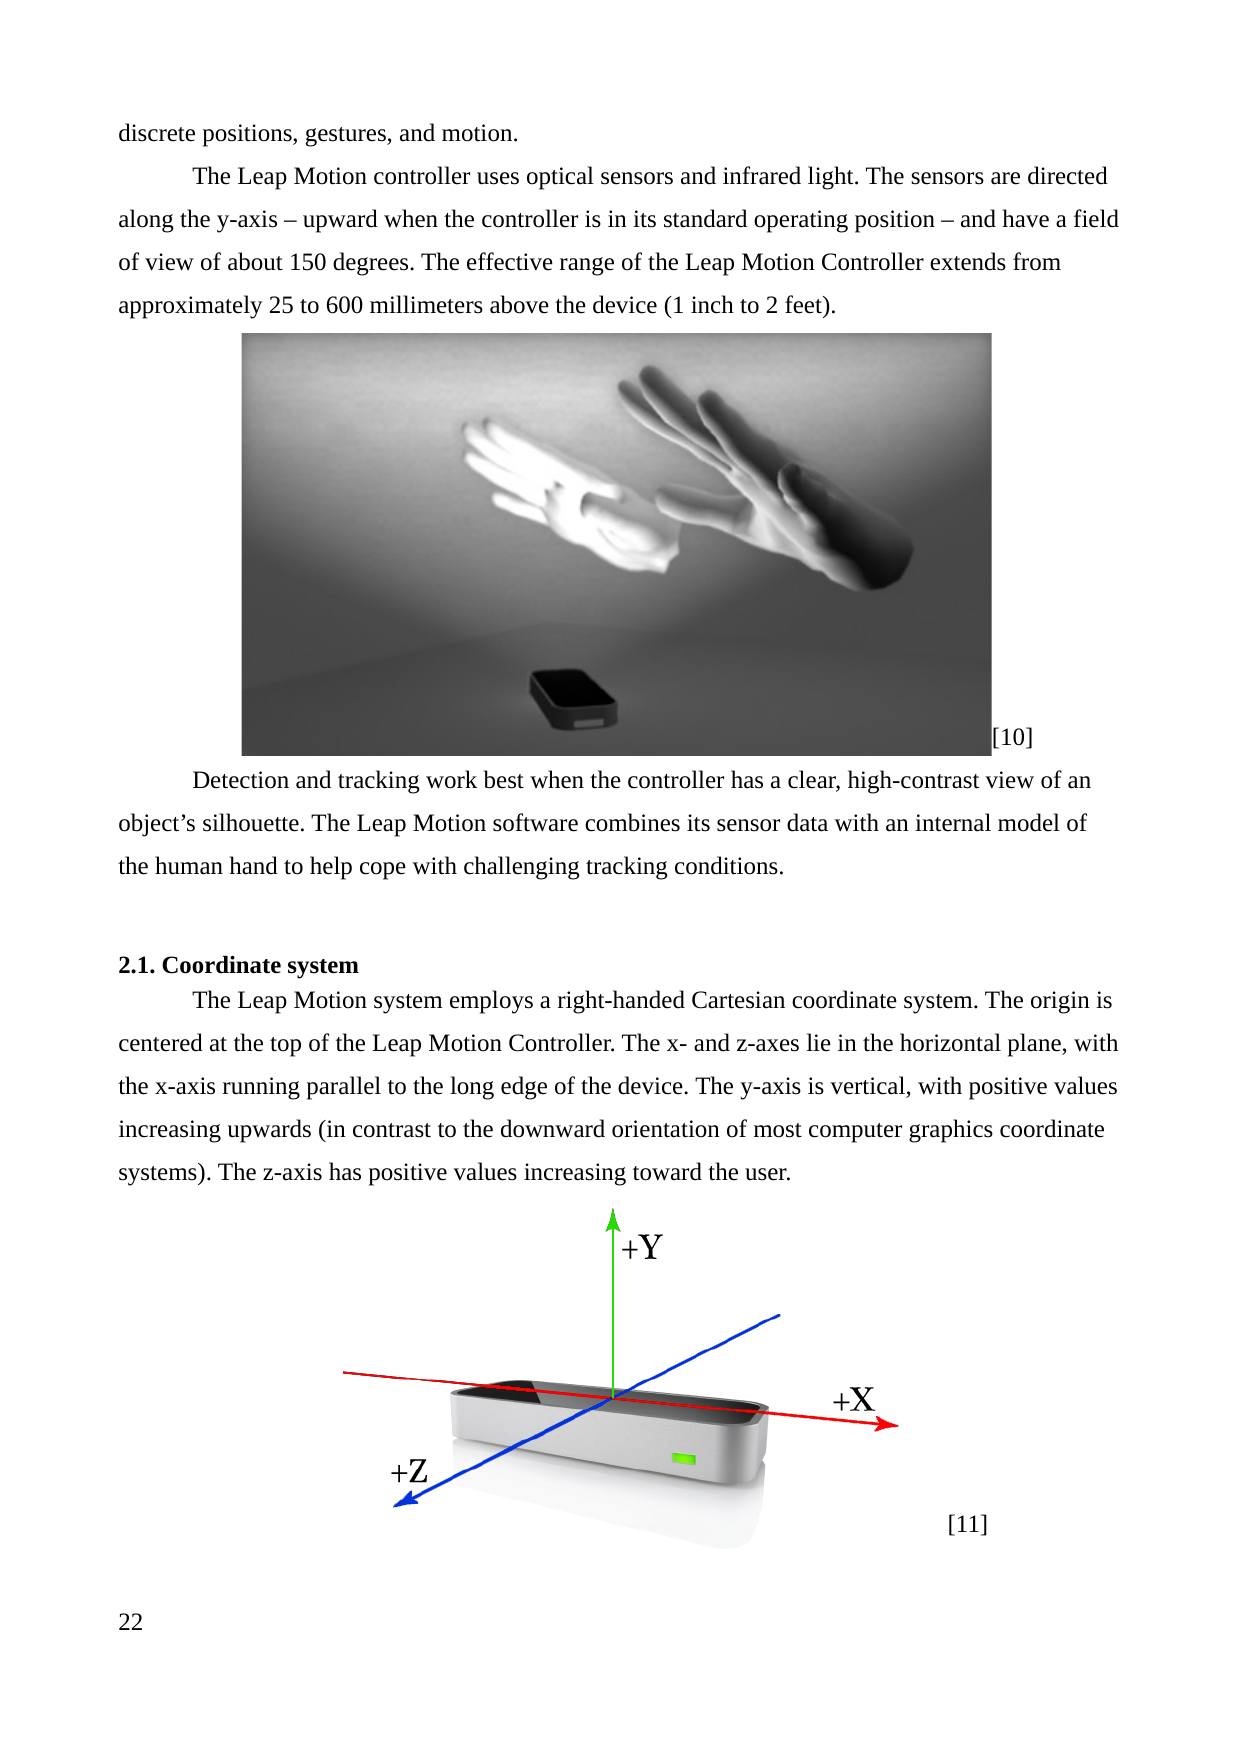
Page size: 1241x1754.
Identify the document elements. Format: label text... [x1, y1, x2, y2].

text [10] [992, 722, 1122, 751]
picture [241, 333, 992, 756]
text Detection and tracking work best when the controller has a clear, high-contrast view of an object’s silhouette. The Leap Motion software combines its sensor data with an internal model of the human hand to help cope with challenging tracking conditions. [118, 765, 1122, 880]
text [118, 722, 241, 751]
picture [330, 1200, 910, 1559]
text The Leap Motion controller uses optical sensors and infrared light. The sensors are directed along the y-axis – upward when the controller is in its standard operating position – and have a field of view of about 150 degrees. The effective range of the Leap Motion Controller extends from approximately 25 to 600 millimeters above the device (1 inch to 2 feet). [118, 161, 1122, 319]
text The Leap Motion system employs a right-handed Cartesian coordinate system. The origin is centered at the top of the Leap Motion Controller. The x- and z-axes lie in the horizontal plane, with the x-axis running parallel to the long edge of the device. The y-axis is vertical, with positive values increasing upwards (in contrast to the downward orientation of most computer graphics coordinate systems). The z-axis has positive values increasing toward the user. [118, 985, 1122, 1186]
text discrete positions, gestures, and motion. [118, 118, 1122, 147]
subtitle 2.1. Coordinate system [118, 950, 1122, 978]
